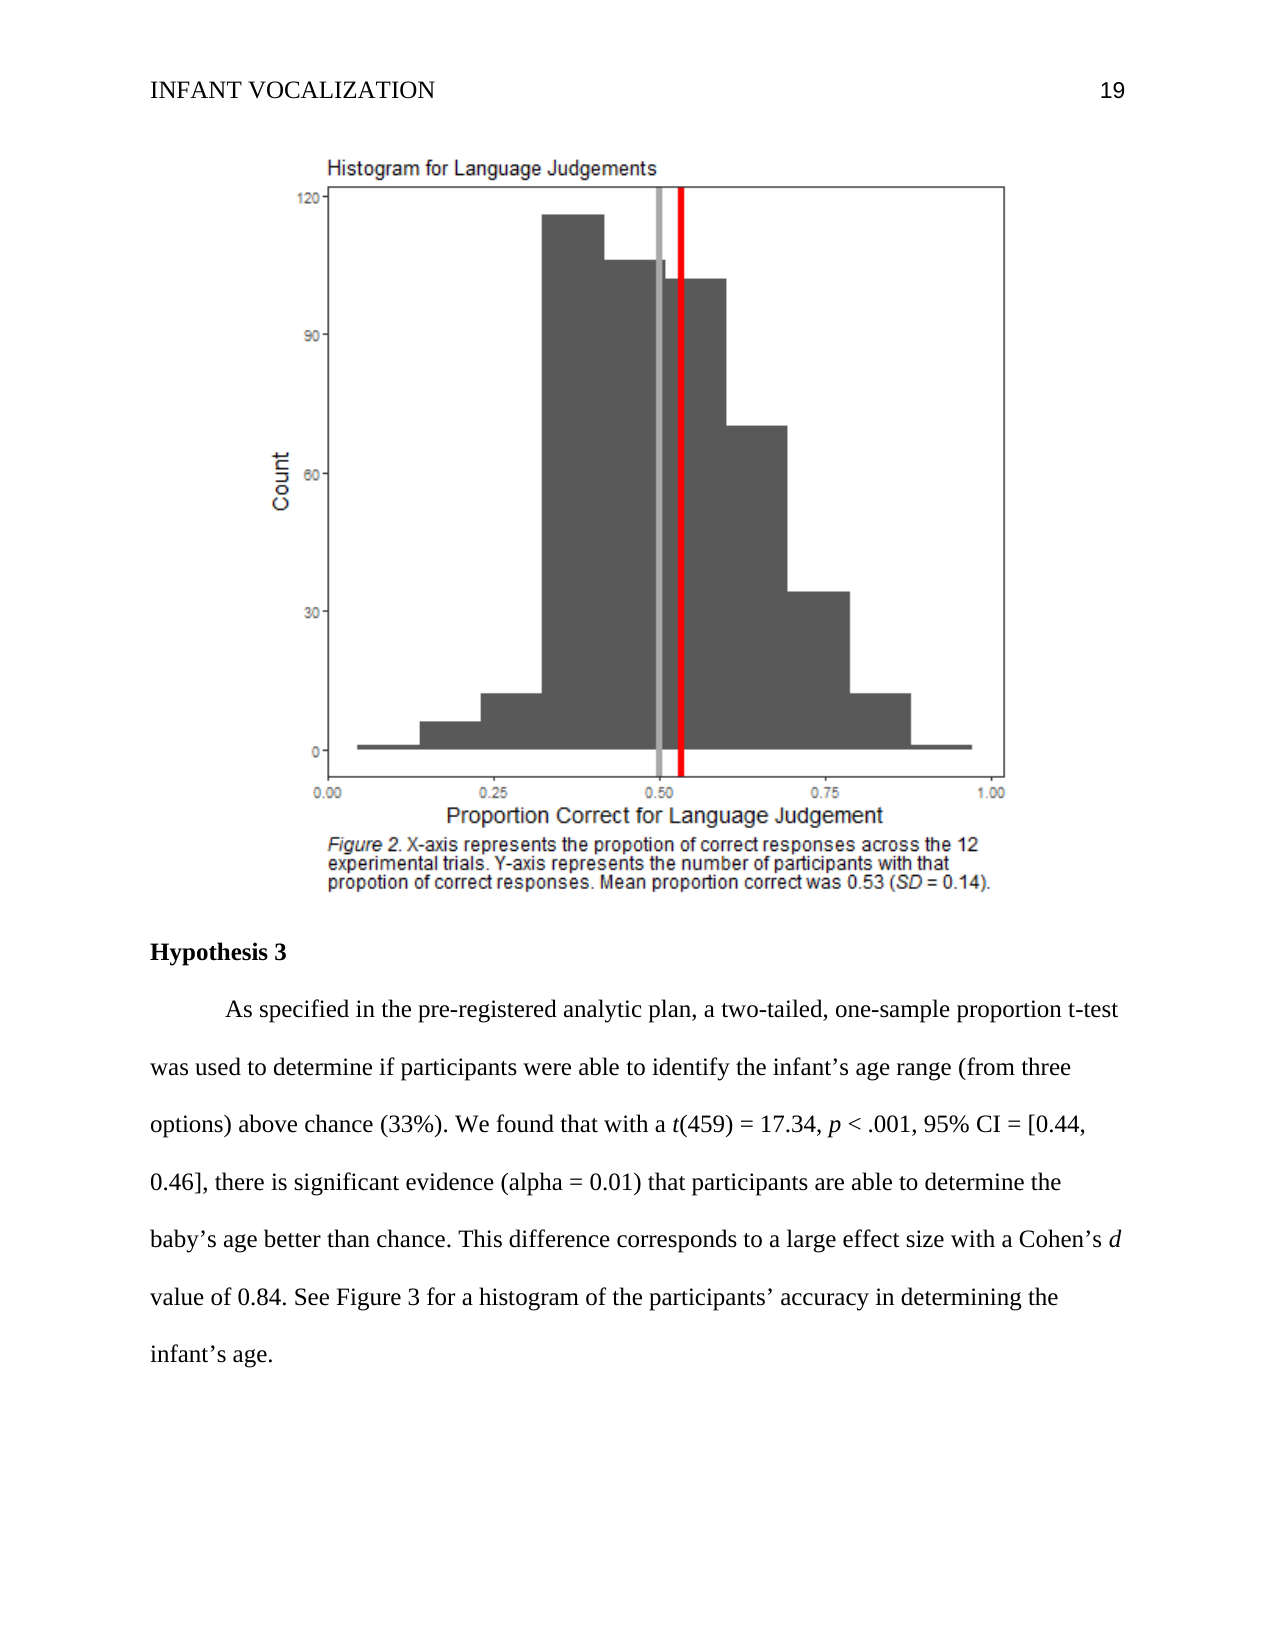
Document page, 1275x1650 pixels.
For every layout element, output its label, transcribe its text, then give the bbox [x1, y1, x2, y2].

text Hypothesis 3 [150, 937, 1125, 966]
text As specified in the pre-registered analytic plan, a two-tailed, one-sample proportion t-test was used to determine if participants were able to identify the infant’s age range (from three options) above chance (33%). We found that with a t(459) = 17.34, p < .001, 95% CI = [0.44, 0.46], there is significant evidence (alpha = 0.01) that participants are able to determine the baby’s age better than chance. This difference corresponds to a large effect size with a Cohen’s d value of 0.84. See Figure 3 for a histogram of the participants’ accuracy in determining the infant’s age. [150, 994, 1125, 1368]
picture [262, 150, 1013, 900]
